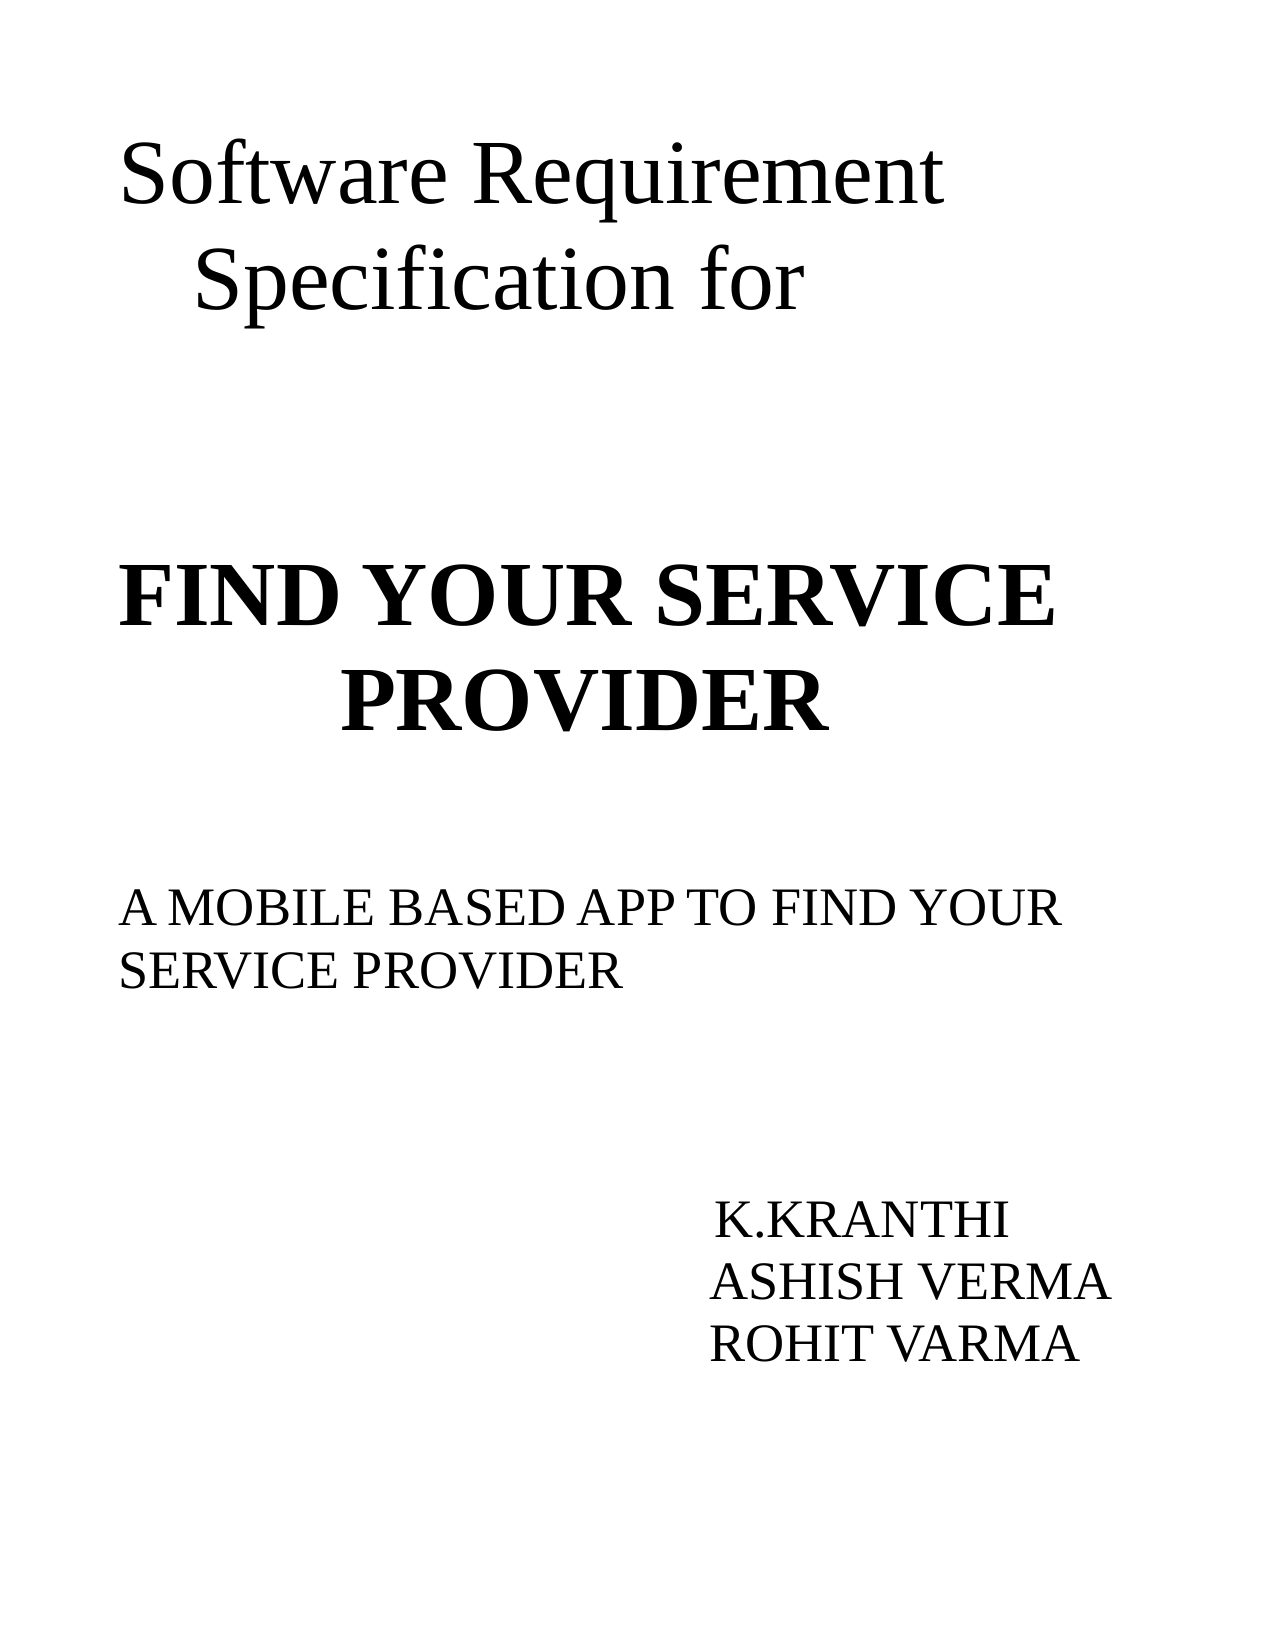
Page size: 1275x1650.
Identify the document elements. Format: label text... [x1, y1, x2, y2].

text Software Requirement Specification for [118, 118, 1157, 329]
text K.KRANTHI [118, 1187, 1157, 1249]
text A MOBILE BASED APP TO FIND YOUR SERVICE PROVIDER [118, 875, 1157, 1000]
text FIND YOUR SERVICE PROVIDER [118, 540, 1157, 751]
text ASHISH VERMA [118, 1249, 1157, 1311]
text ROHIT VARMA [118, 1311, 1157, 1373]
